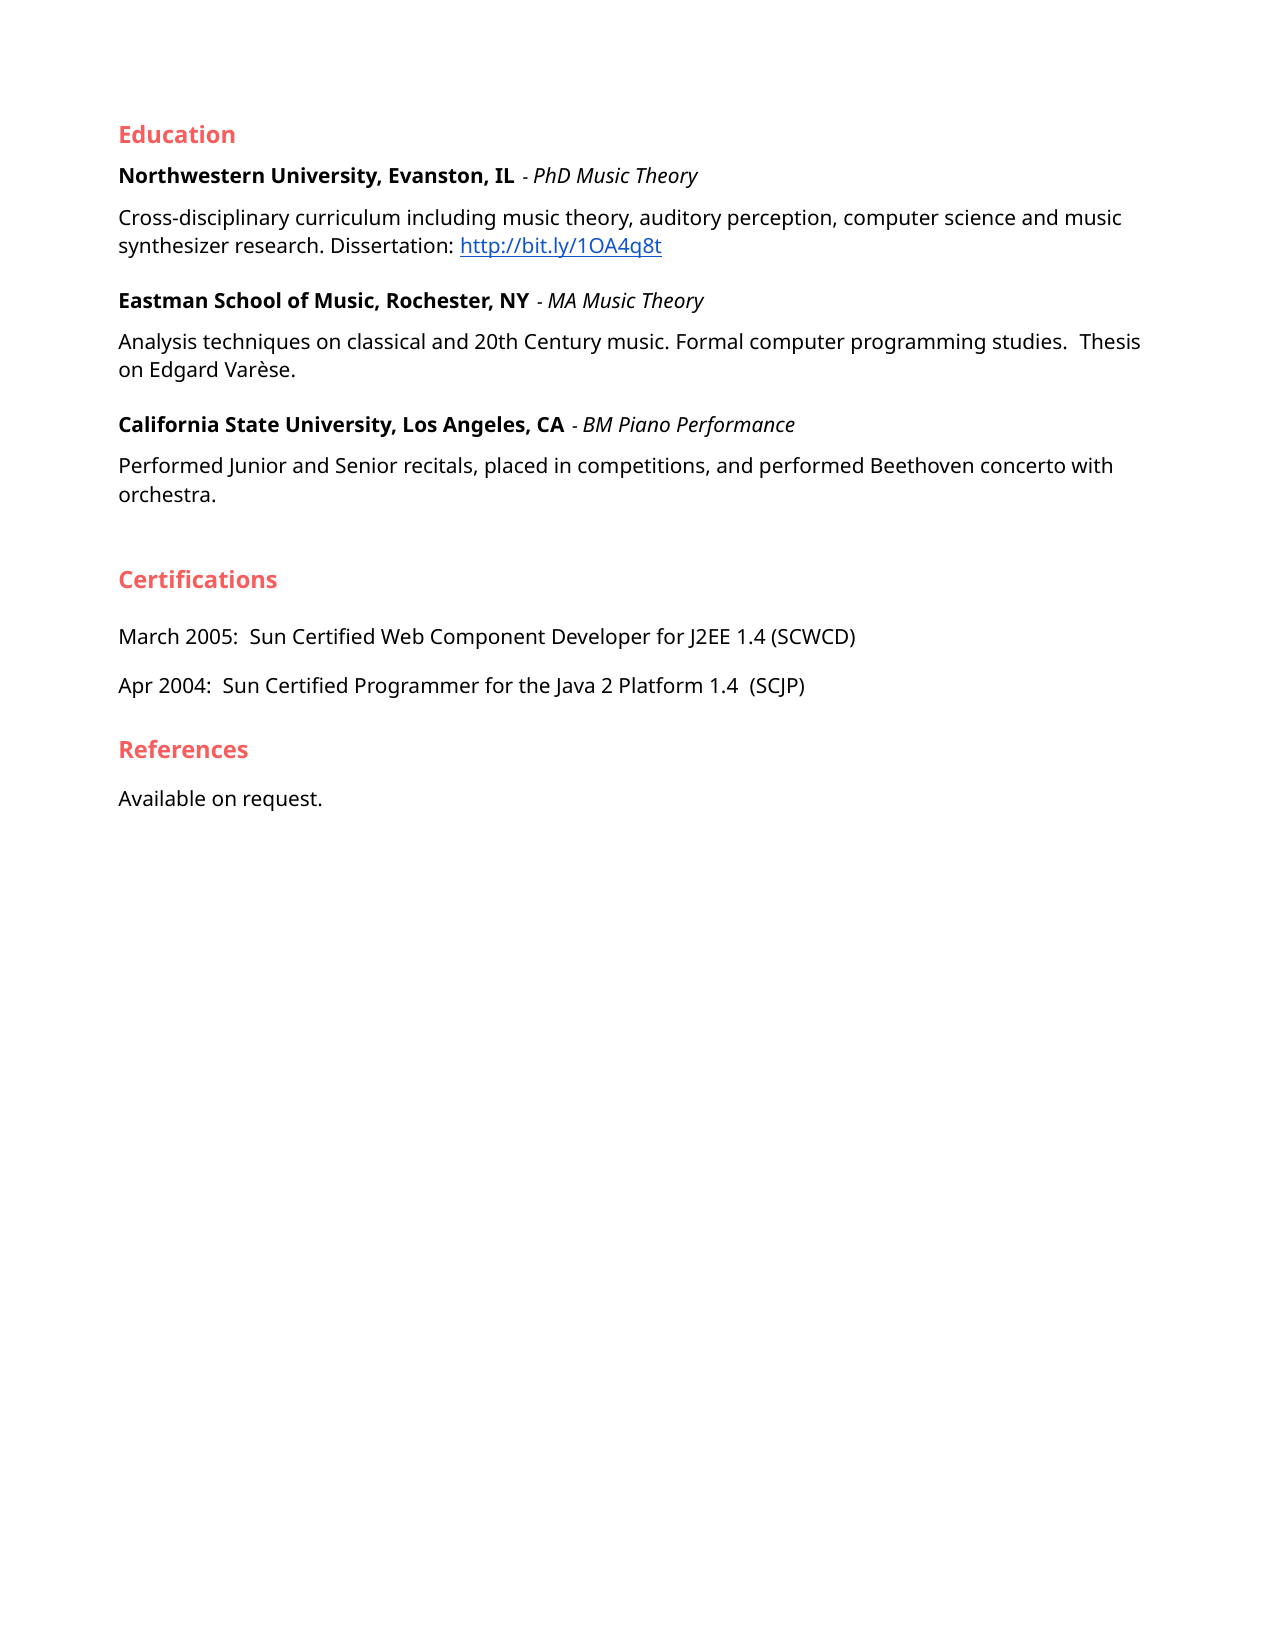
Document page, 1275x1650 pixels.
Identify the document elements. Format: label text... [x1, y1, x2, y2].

text Available on request. [118, 784, 1157, 812]
text Apr 2004: Sun Certified Programmer for the Java 2 Platform 1.4 (SCJP) [118, 672, 1157, 700]
subtitle California State University, Los Angeles, CA - BM Piano Performance [118, 405, 1157, 438]
subtitle Eastman School of Music, Rochester, NY - MA Music Theory [118, 281, 1157, 314]
text Analysis techniques on classical and 20th Century music. Formal computer programming studies. Thesis on Edgard Varèse. [118, 327, 1157, 384]
subtitle Northwestern University, Evanston, IL - PhD Music Theory [118, 157, 1157, 190]
text Performed Junior and Senior recitals, placed in competitions, and performed Beethoven concerto with orchestra. [118, 451, 1157, 508]
subtitle Certifications [118, 541, 1157, 599]
subtitle Education [118, 118, 1157, 150]
text March 2005: Sun Certified Web Component Developer for J2EE 1.4 (SCWCD) [118, 622, 1157, 651]
text Cross-disciplinary curriculum including music theory, auditory perception, computer science and music synthesizer research. Dissertation: http://bit.ly/1OA4q8t [118, 203, 1157, 260]
subtitle References [118, 733, 1157, 766]
